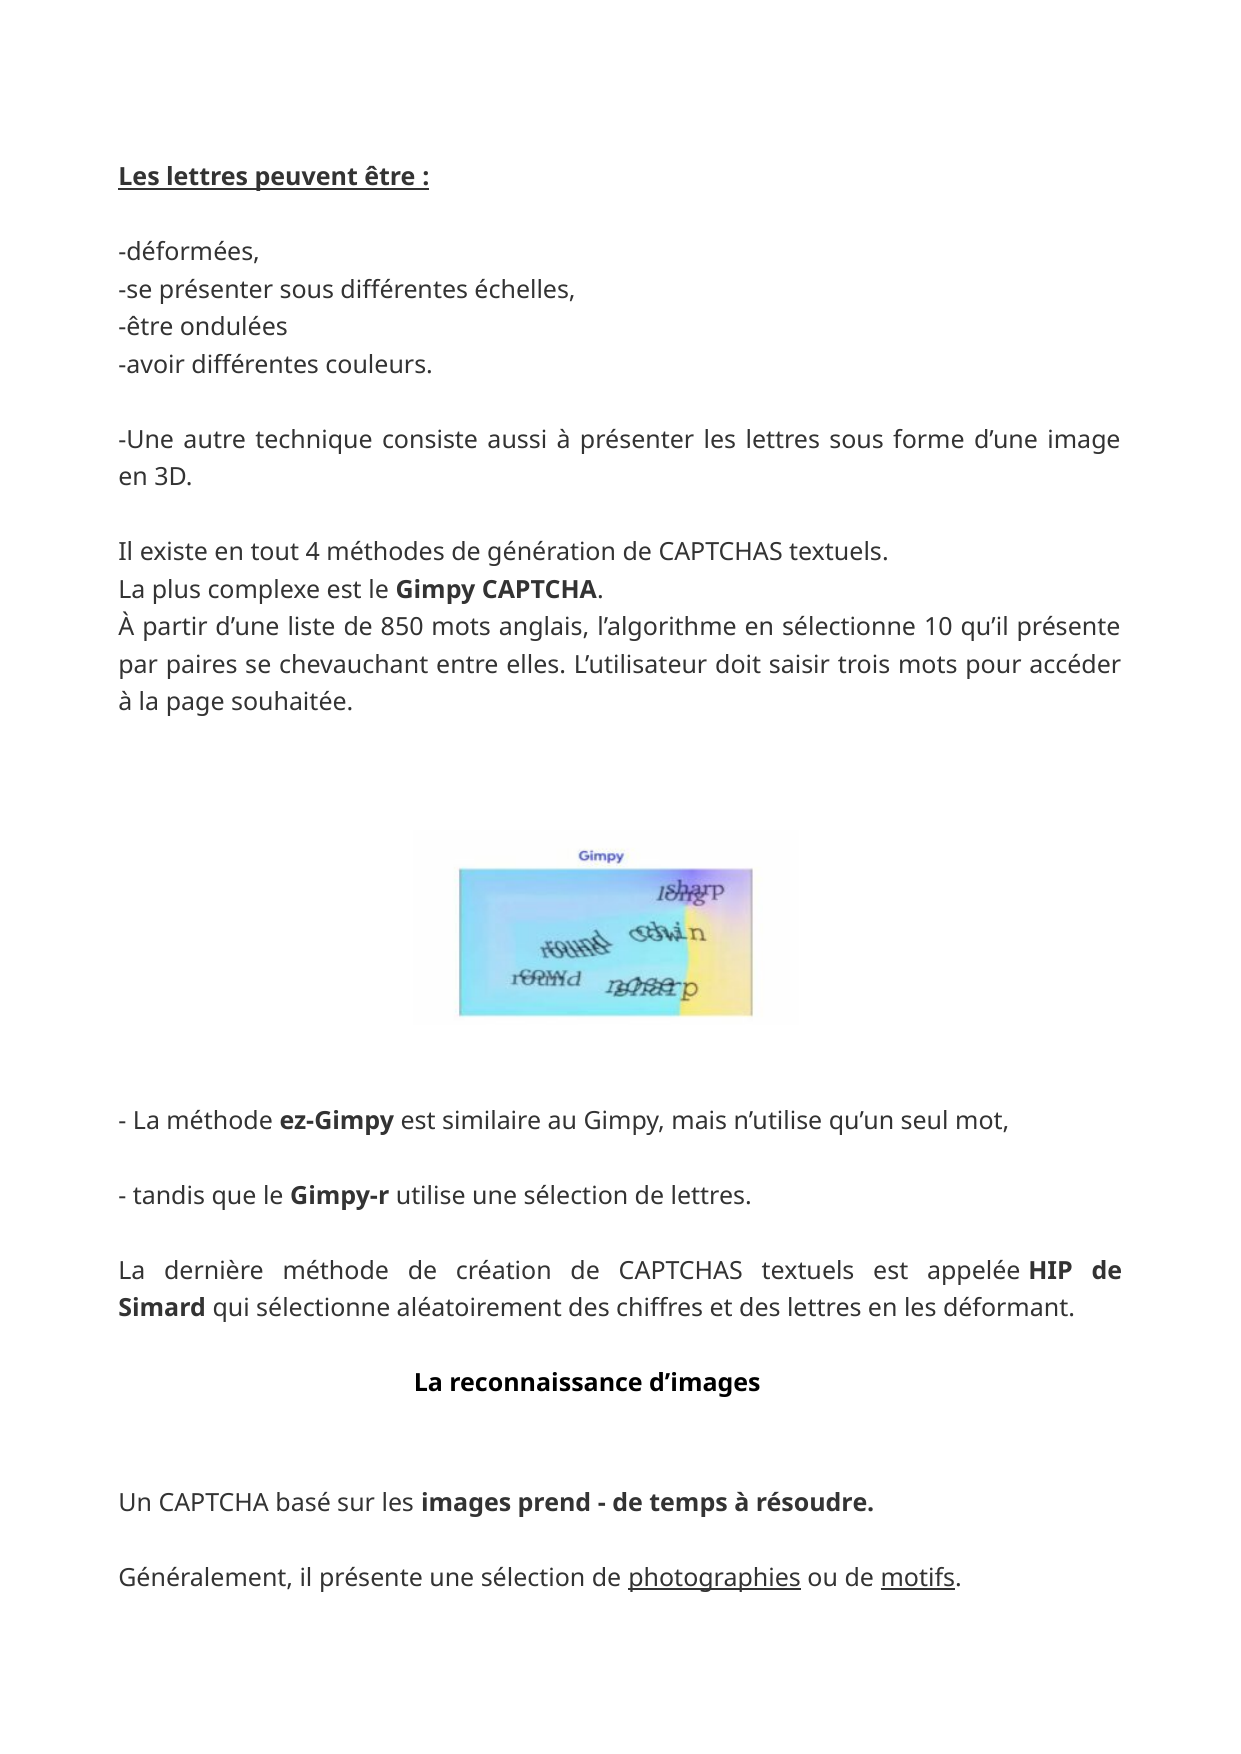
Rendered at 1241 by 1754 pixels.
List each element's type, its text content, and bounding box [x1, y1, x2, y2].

text Il existe en tout 4 méthodes de génération de CAPTCHAS textuels. [118, 531, 1122, 568]
text - tandis que le Gimpy-r utilise une sélection de lettres. [118, 1174, 1122, 1212]
subtitle La reconnaissance d’images [118, 1365, 1122, 1399]
text -Une autre technique consiste aussi à présenter les lettres sous forme d’une image en 3D. [118, 418, 1122, 493]
text Généralement, il présente une sélection de photographies ou de motifs. [118, 1556, 1122, 1593]
text -avoir différentes couleurs. [118, 343, 1122, 381]
picture [413, 830, 799, 1025]
text Les lettres peuvent être : [118, 156, 1122, 193]
text La plus complexe est le Gimpy CAPTCHA. [118, 568, 1122, 606]
text Un CAPTCHA basé sur les images prend - de temps à résoudre. [118, 1481, 1122, 1518]
text -déformées, [118, 231, 1122, 268]
text -être ondulées [118, 306, 1122, 343]
text À partir d’une liste de 850 mots anglais, l’algorithme en sélectionne 10 qu’il présente par paires se chevauchant entre elles. L’utilisateur doit saisir trois mots pour accéder à la page souhaitée. [118, 606, 1122, 718]
text La dernière méthode de création de CAPTCHAS textuels est appelée HIP de Simard qui sélectionne aléatoirement des chiffres et des lettres en les déformant. [118, 1249, 1122, 1324]
text -se présenter sous différentes échelles, [118, 268, 1122, 306]
text - La méthode ez-Gimpy est similaire au Gimpy, mais n’utilise qu’un seul mot, [118, 1099, 1122, 1137]
